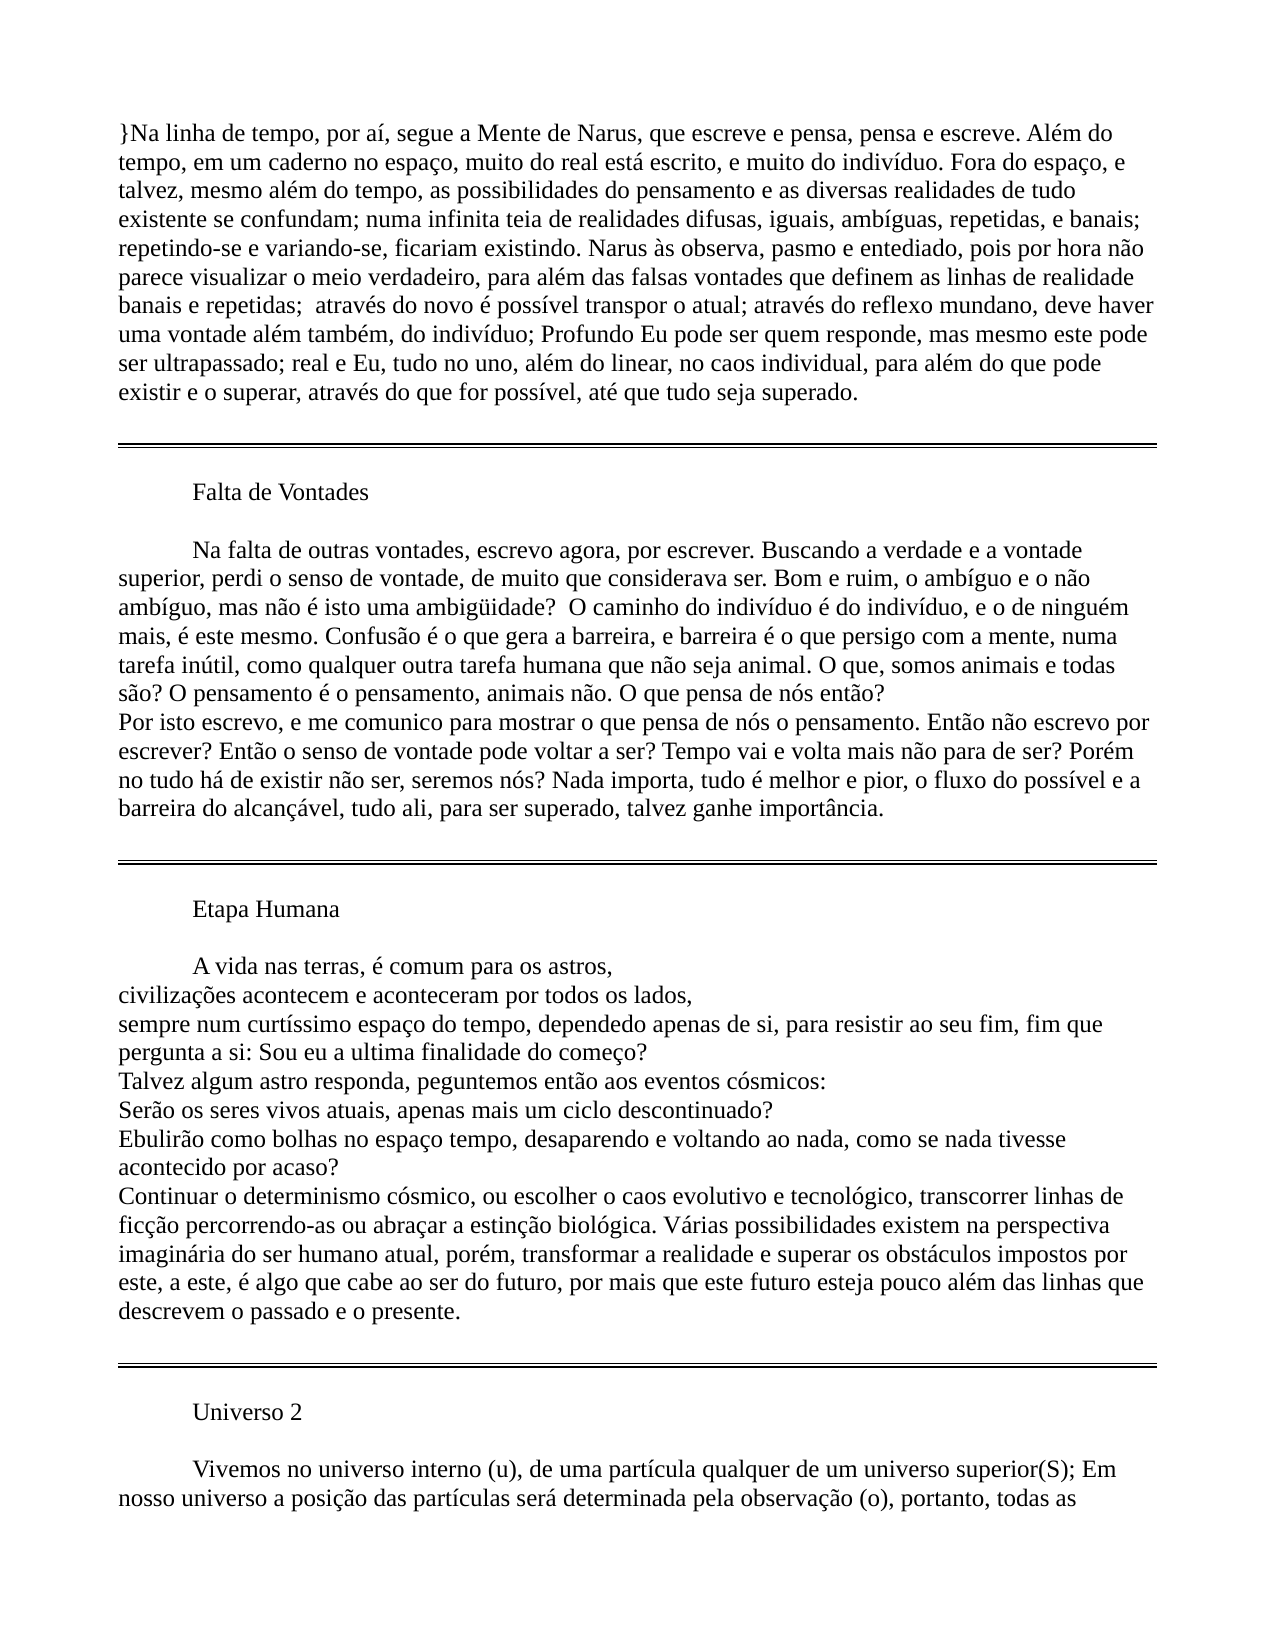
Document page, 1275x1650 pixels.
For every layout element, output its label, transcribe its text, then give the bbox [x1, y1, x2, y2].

text A vida nas terras, é comum para os astros, [118, 951, 1157, 980]
text }Na linha de tempo, por aí, segue a Mente de Narus, que escreve e pensa, pensa e escreve. Além do tempo, em um caderno no espaço, muito do real está escrito, e muito do indivíduo. Fora do espaço, e talvez, mesmo além do tempo, as possibilidades do pensamento e as diversas realidades de tudo existente se confundam; numa infinita teia de realidades difusas, iguais, ambíguas, repetidas, e banais; repetindo-se e variando-se, ficariam existindo. Narus às observa, pasmo e entediado, pois por hora não parece visualizar o meio verdadeiro, para além das falsas vontades que definem as linhas de realidade banais e repetidas; através do novo é possível transpor o atual; através do reflexo mundano, deve haver uma vontade além também, do indivíduo; Profundo Eu pode ser quem responde, mas mesmo este pode ser ultrapassado; real e Eu, tudo no uno, além do linear, no caos individual, para além do que pode existir e o superar, através do que for possível, até que tudo seja superado. [118, 118, 1157, 406]
text civilizações acontecem e aconteceram por todos os lados, [118, 980, 1157, 1009]
text Continuar o determinismo cósmico, ou escolher o caos evolutivo e tecnológico, transcorrer linhas de ficção percorrendo-as ou abraçar a estinção biológica. Várias possibilidades existem na perspectiva imaginária do ser humano atual, porém, transformar a realidade e superar os obstáculos impostos por este, a este, é algo que cabe ao ser do futuro, por mais que este futuro esteja pouco além das linhas que descrevem o passado e o presente. [118, 1181, 1157, 1325]
text Talvez algum astro responda, peguntemos então aos eventos cósmicos: [118, 1066, 1157, 1095]
text Por isto escrevo, e me comunico para mostrar o que pensa de nós o pensamento. Então não escrevo por escrever? Então o senso de vontade pode voltar a ser? Tempo vai e volta mais não para de ser? Porém no tudo há de existir não ser, seremos nós? Nada importa, tudo é melhor e pior, o fluxo do possível e a barreira do alcançável, tudo ali, para ser superado, talvez ganhe importância. [118, 707, 1157, 822]
text Falta de Vontades [118, 477, 1157, 506]
text Ebulirão como bolhas no espaço tempo, desaparendo e voltando ao nada, como se nada tivesse acontecido por acaso? [118, 1124, 1157, 1181]
text Na falta de outras vontades, escrevo agora, por escrever. Buscando a verdade e a vontade superior, perdi o senso de vontade, de muito que considerava ser. Bom e ruim, o ambíguo e o não ambíguo, mas não é isto uma ambigüidade? O caminho do indivíduo é do indivíduo, e o de ninguém mais, é este mesmo. Confusão é o que gera a barreira, e barreira é o que persigo com a mente, numa tarefa inútil, como qualquer outra tarefa humana que não seja animal. O que, somos animais e todas são? O pensamento é o pensamento, animais não. O que pensa de nós então? [118, 535, 1157, 707]
text Vivemos no universo interno (u), de uma partícula qualquer de um universo superior(S); Em nosso universo a posição das partículas será determinada pela observação (o), portanto, todas as [118, 1454, 1157, 1512]
text Etapa Humana [118, 894, 1157, 922]
text Universo 2 [118, 1397, 1157, 1425]
text Serão os seres vivos atuais, apenas mais um ciclo descontinuado? [118, 1095, 1157, 1124]
text sempre num curtíssimo espaço do tempo, dependedo apenas de si, para resistir ao seu fim, fim que pergunta a si: Sou eu a ultima finalidade do começo? [118, 1009, 1157, 1066]
